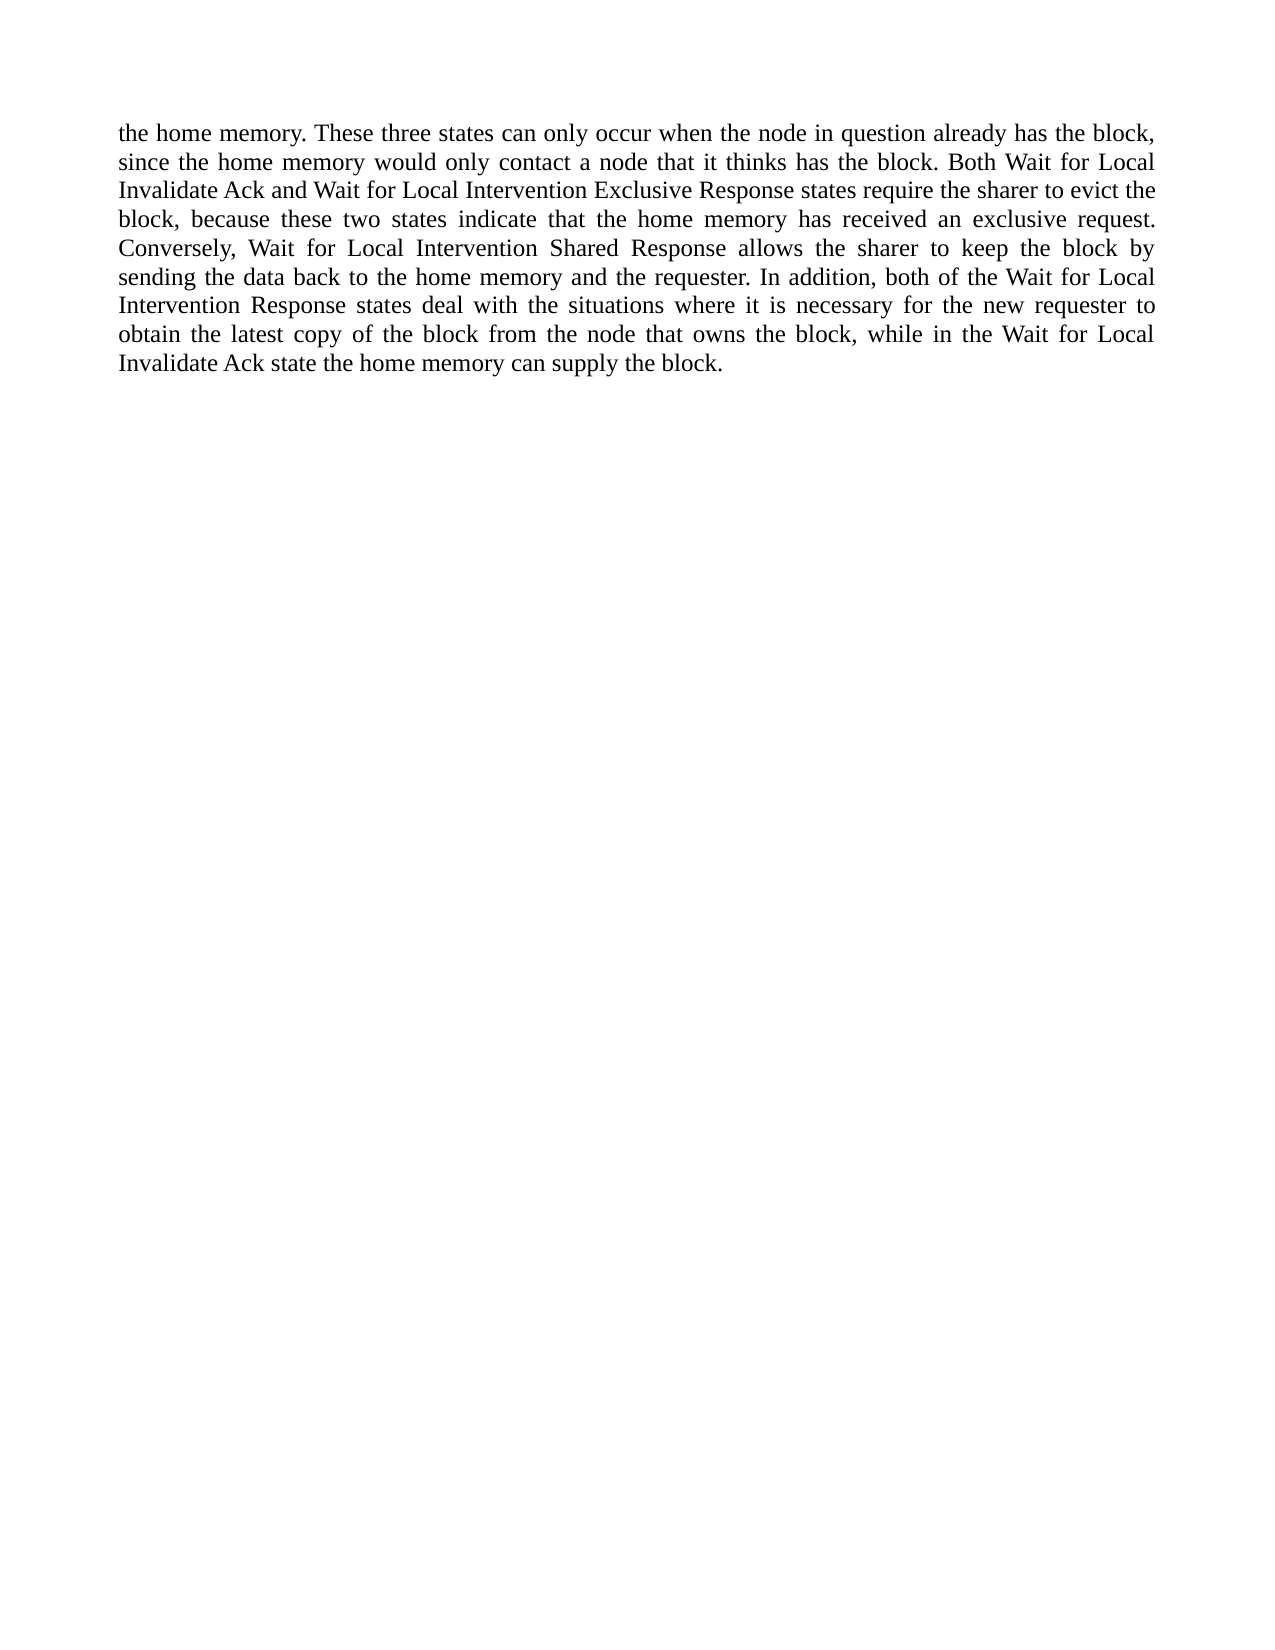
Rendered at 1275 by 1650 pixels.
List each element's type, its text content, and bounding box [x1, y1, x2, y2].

text the home memory. These three states can only occur when the node in question already has the block, since the home memory would only contact a node that it thinks has the block. Both Wait for Local Invalidate Ack and Wait for Local Intervention Exclusive Response states require the sharer to evict the block, because these two states indicate that the home memory has received an exclusive request. Conversely, Wait for Local Intervention Shared Response allows the sharer to keep the block by sending the data back to the home memory and the requester. In addition, both of the Wait for Local Intervention Response states deal with the situations where it is necessary for the new requester to obtain the latest copy of the block from the node that owns the block, while in the Wait for Local Invalidate Ack state the home memory can supply the block. [118, 118, 1157, 377]
